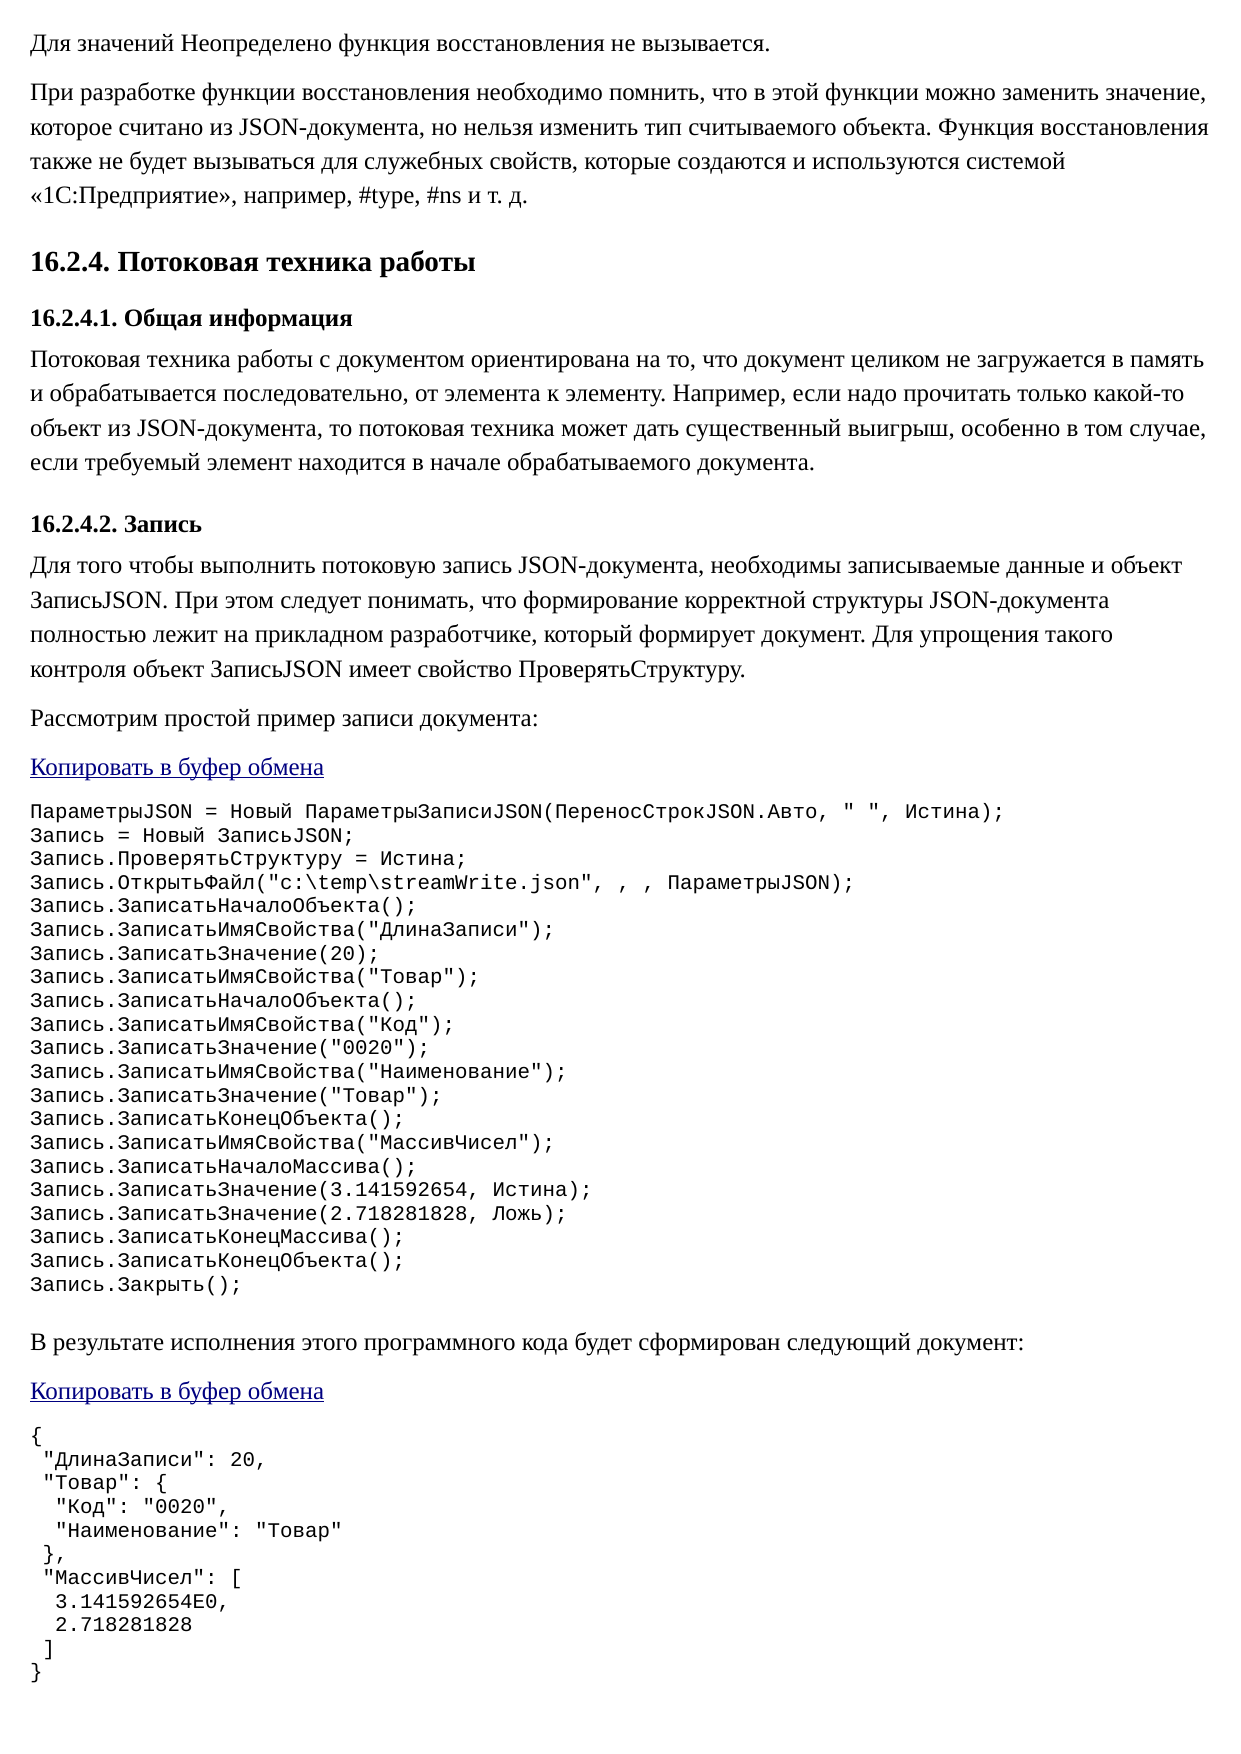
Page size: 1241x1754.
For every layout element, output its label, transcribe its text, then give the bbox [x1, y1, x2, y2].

text Запись.ЗаписатьКонецОбъекта(); [30, 1108, 1211, 1132]
text В результате исполнения этого программного кода будет сформирован следующий документ: [30, 1327, 1211, 1356]
text Запись.ЗаписатьИмяСвойства("МассивЧисел"); [30, 1132, 1211, 1156]
text "Товар": { [30, 1472, 1211, 1496]
subtitle 16.2.4.1. Общая информация [30, 303, 1211, 332]
text Копировать в буфер обмена [30, 1376, 1211, 1405]
text Копировать в буфер обмена [30, 752, 1211, 781]
text Запись.ЗаписатьНачалоОбъекта(); [30, 896, 1211, 919]
text Запись.ЗаписатьЗначение("Товар"); [30, 1085, 1211, 1108]
text Запись.ОткрытьФайл("c:\temp\streamWrite.json", , , ПараметрыJSON); [30, 872, 1211, 896]
text Запись.ЗаписатьКонецМассива(); [30, 1227, 1211, 1250]
text Для того чтобы выполнить потоковую запись JSON-документа, необходимы записываемые данные и объект ЗаписьJSON. При этом следует понимать, что формирование корректной структуры JSON-документа полностью лежит на прикладном разработчике, который формирует документ. Для упрощения такого контроля объект ЗаписьJSON имеет свойство ПроверятьСтруктуру. [30, 550, 1211, 682]
text Запись.ЗаписатьЗначение(2.718281828, Ложь); [30, 1203, 1211, 1227]
text "Наименование": "Товар" [30, 1520, 1211, 1543]
text } [30, 1662, 1211, 1685]
text "Код": "0020", [30, 1496, 1211, 1520]
text "МассивЧисел": [ [30, 1567, 1211, 1591]
subtitle 16.2.4. Потоковая техника работы [30, 244, 1211, 278]
text Запись.ЗаписатьНачалоОбъекта(); [30, 990, 1211, 1014]
subtitle 16.2.4.2. Запись [30, 509, 1211, 538]
text Запись.ЗаписатьИмяСвойства("ДлинаЗаписи"); [30, 919, 1211, 943]
text { [30, 1425, 1211, 1449]
text ПараметрыJSON = Новый ПараметрыЗаписиJSON(ПереносСтрокJSON.Авто, " ", Истина); [30, 801, 1211, 824]
text Запись.ЗаписатьЗначение("0020"); [30, 1037, 1211, 1061]
text Запись = Новый ЗаписьJSON; [30, 824, 1211, 848]
text Потоковая техника работы с документом ориентирована на то, что документ целиком не загружается в память и обрабатывается последовательно, от элемента к элементу. Например, если надо прочитать только какой-то объект из JSON-документа, то потоковая техника может дать существенный выигрыш, особенно в том случае, если требуемый элемент находится в начале обрабатываемого документа. [30, 344, 1211, 476]
text Запись.ЗаписатьЗначение(20); [30, 943, 1211, 966]
text "ДлинаЗаписи": 20, [30, 1449, 1211, 1472]
text Запись.Закрыть(); [30, 1274, 1211, 1297]
text Запись.ЗаписатьЗначение(3.141592654, Истина); [30, 1179, 1211, 1203]
text }, [30, 1543, 1211, 1567]
text При разработке функции восстановления необходимо помнить, что в этой функции можно заменить значение, которое считано из JSON-документа, но нельзя изменить тип считываемого объекта. Функция восстановления также не будет вызываться для служебных свойств, которые создаются и используются системой «1С:Предприятие», например, #type, #ns и т. д. [30, 77, 1211, 209]
text Запись.ЗаписатьИмяСвойства("Код"); [30, 1014, 1211, 1037]
text Запись.ЗаписатьИмяСвойства("Наименование"); [30, 1061, 1211, 1085]
text Для значений Неопределено функция восстановления не вызывается. [30, 28, 1211, 57]
text Запись.ЗаписатьИмяСвойства("Товар"); [30, 966, 1211, 990]
text 2.718281828 [30, 1614, 1211, 1638]
text Запись.ПроверятьСтруктуру = Истина; [30, 848, 1211, 872]
text Рассмотрим простой пример записи документа: [30, 703, 1211, 732]
text Запись.ЗаписатьНачалоМассива(); [30, 1156, 1211, 1179]
text Запись.ЗаписатьКонецОбъекта(); [30, 1250, 1211, 1274]
text ] [30, 1638, 1211, 1662]
text 3.141592654E0, [30, 1591, 1211, 1614]
